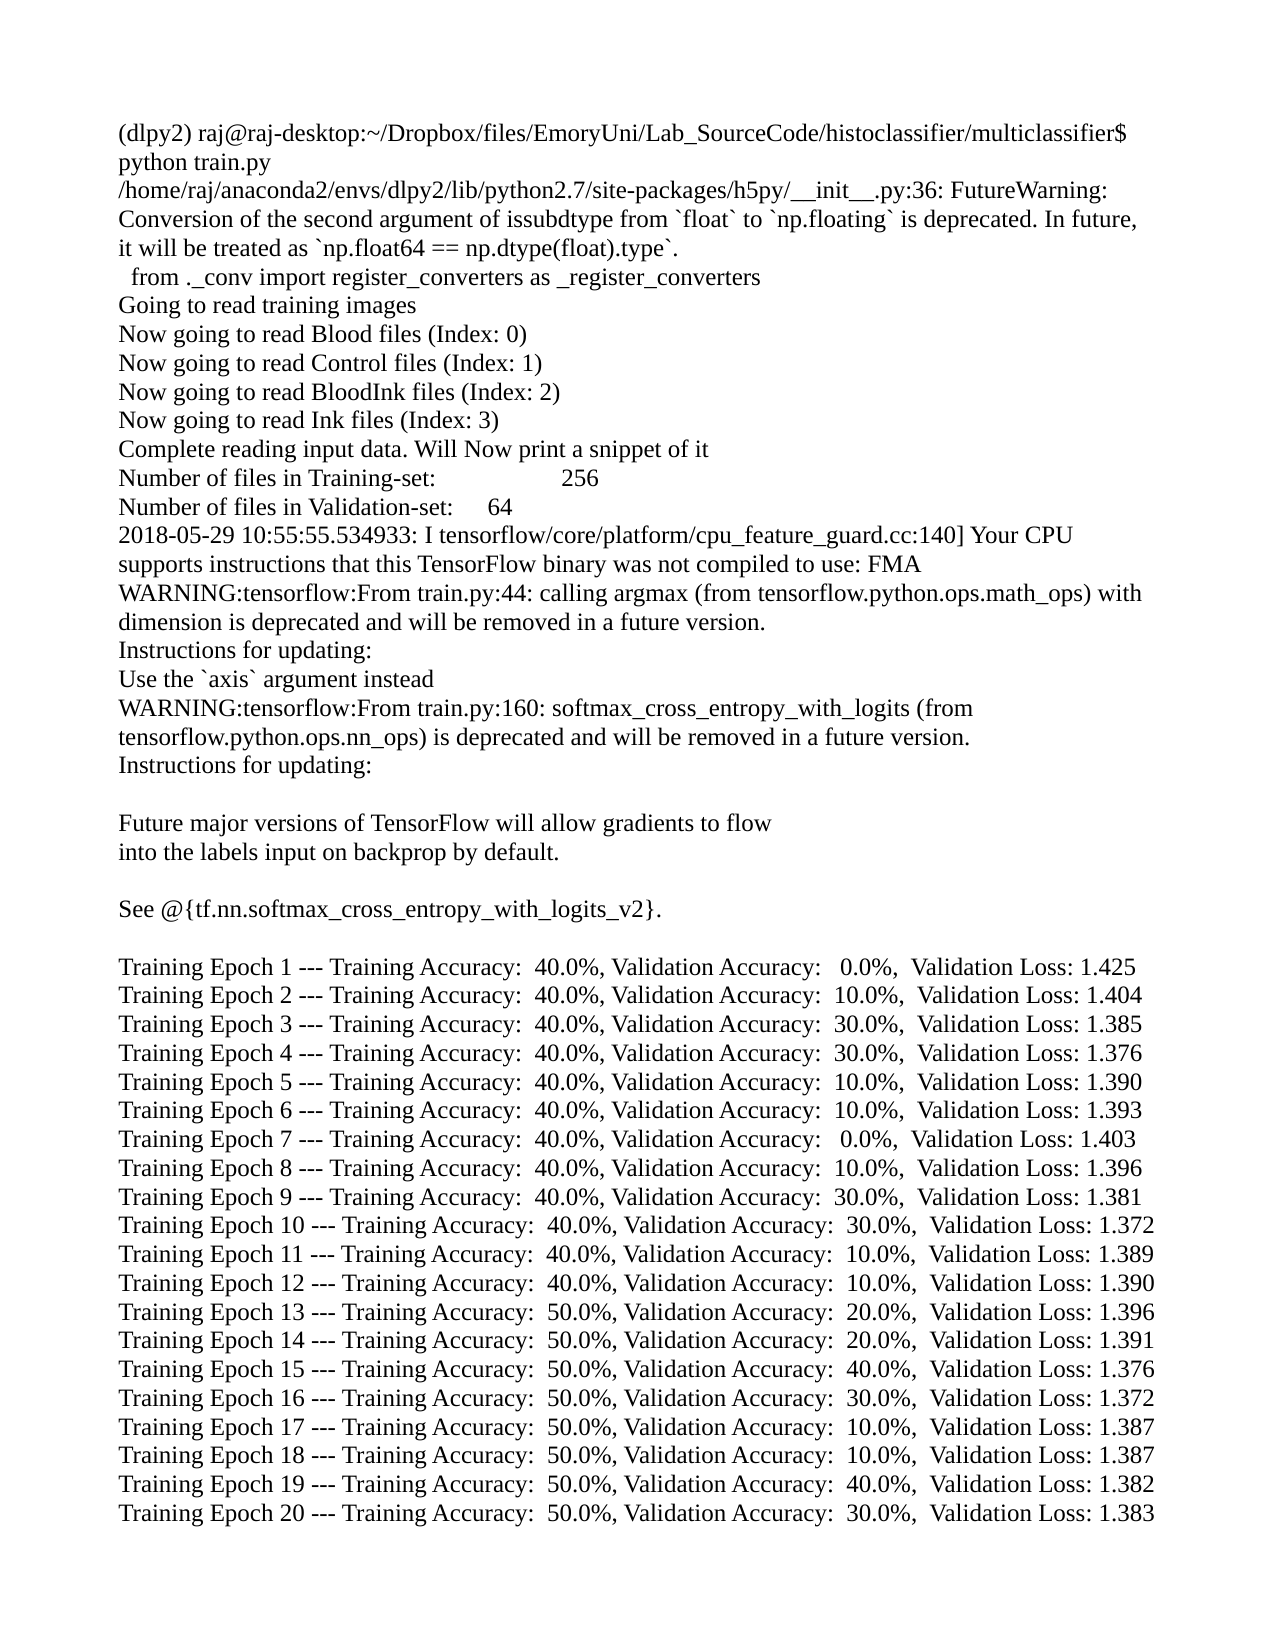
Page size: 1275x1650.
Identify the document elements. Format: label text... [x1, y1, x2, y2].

text 2018-05-29 10:55:55.534933: I tensorflow/core/platform/cpu_feature_guard.cc:140] Your CPU supports instructions that this TensorFlow binary was not compiled to use: FMA [118, 521, 1157, 578]
text Training Epoch 14 --- Training Accuracy: 50.0%, Validation Accuracy: 20.0%, Validation Loss: 1.391 [118, 1326, 1157, 1354]
text Training Epoch 11 --- Training Accuracy: 40.0%, Validation Accuracy: 10.0%, Validation Loss: 1.389 [118, 1239, 1157, 1268]
text Training Epoch 4 --- Training Accuracy: 40.0%, Validation Accuracy: 30.0%, Validation Loss: 1.376 [118, 1038, 1157, 1067]
text Use the `axis` argument instead [118, 664, 1157, 693]
text Training Epoch 20 --- Training Accuracy: 50.0%, Validation Accuracy: 30.0%, Validation Loss: 1.383 [118, 1498, 1157, 1527]
text Training Epoch 1 --- Training Accuracy: 40.0%, Validation Accuracy: 0.0%, Validation Loss: 1.425 [118, 952, 1157, 981]
text Training Epoch 15 --- Training Accuracy: 50.0%, Validation Accuracy: 40.0%, Validation Loss: 1.376 [118, 1354, 1157, 1383]
text Training Epoch 18 --- Training Accuracy: 50.0%, Validation Accuracy: 10.0%, Validation Loss: 1.387 [118, 1441, 1157, 1469]
text WARNING:tensorflow:From train.py:44: calling argmax (from tensorflow.python.ops.math_ops) with dimension is deprecated and will be removed in a future version. [118, 578, 1157, 636]
text Training Epoch 3 --- Training Accuracy: 40.0%, Validation Accuracy: 30.0%, Validation Loss: 1.385 [118, 1009, 1157, 1038]
text Training Epoch 9 --- Training Accuracy: 40.0%, Validation Accuracy: 30.0%, Validation Loss: 1.381 [118, 1182, 1157, 1211]
text Going to read training images [118, 291, 1157, 319]
text Training Epoch 10 --- Training Accuracy: 40.0%, Validation Accuracy: 30.0%, Validation Loss: 1.372 [118, 1211, 1157, 1239]
text Training Epoch 2 --- Training Accuracy: 40.0%, Validation Accuracy: 10.0%, Validation Loss: 1.404 [118, 981, 1157, 1009]
text Now going to read BloodInk files (Index: 2) [118, 377, 1157, 406]
text Now going to read Ink files (Index: 3) [118, 406, 1157, 434]
text Training Epoch 5 --- Training Accuracy: 40.0%, Validation Accuracy: 10.0%, Validation Loss: 1.390 [118, 1067, 1157, 1096]
text Complete reading input data. Will Now print a snippet of it [118, 434, 1157, 463]
text (dlpy2) raj@raj-desktop:~/Dropbox/files/EmoryUni/Lab_SourceCode/histoclassifier/multiclassifier$ python train.py [118, 118, 1157, 176]
text Training Epoch 17 --- Training Accuracy: 50.0%, Validation Accuracy: 10.0%, Validation Loss: 1.387 [118, 1412, 1157, 1441]
text into the labels input on backprop by default. [118, 837, 1157, 866]
text Now going to read Control files (Index: 1) [118, 348, 1157, 377]
text Instructions for updating: [118, 636, 1157, 664]
text WARNING:tensorflow:From train.py:160: softmax_cross_entropy_with_logits (from tensorflow.python.ops.nn_ops) is deprecated and will be removed in a future version. [118, 693, 1157, 751]
text Number of files in Validation-set: 64 [118, 492, 1157, 521]
text Training Epoch 6 --- Training Accuracy: 40.0%, Validation Accuracy: 10.0%, Validation Loss: 1.393 [118, 1096, 1157, 1124]
text See @{tf.nn.softmax_cross_entropy_with_logits_v2}. [118, 894, 1157, 923]
text Training Epoch 19 --- Training Accuracy: 50.0%, Validation Accuracy: 40.0%, Validation Loss: 1.382 [118, 1469, 1157, 1498]
text Instructions for updating: [118, 751, 1157, 779]
text from ._conv import register_converters as _register_converters [118, 262, 1157, 291]
text Now going to read Blood files (Index: 0) [118, 319, 1157, 348]
text Future major versions of TensorFlow will allow gradients to flow [118, 808, 1157, 837]
text Training Epoch 7 --- Training Accuracy: 40.0%, Validation Accuracy: 0.0%, Validation Loss: 1.403 [118, 1124, 1157, 1153]
text /home/raj/anaconda2/envs/dlpy2/lib/python2.7/site-packages/h5py/__init__.py:36: FutureWarning: Conversion of the second argument of issubdtype from `float` to `np.floating` is deprecated. In future, it will be treated as `np.float64 == np.dtype(float).type`. [118, 176, 1157, 262]
text Training Epoch 13 --- Training Accuracy: 50.0%, Validation Accuracy: 20.0%, Validation Loss: 1.396 [118, 1297, 1157, 1326]
text Number of files in Training-set: 256 [118, 463, 1157, 492]
text Training Epoch 16 --- Training Accuracy: 50.0%, Validation Accuracy: 30.0%, Validation Loss: 1.372 [118, 1383, 1157, 1412]
text Training Epoch 8 --- Training Accuracy: 40.0%, Validation Accuracy: 10.0%, Validation Loss: 1.396 [118, 1153, 1157, 1182]
text Training Epoch 12 --- Training Accuracy: 40.0%, Validation Accuracy: 10.0%, Validation Loss: 1.390 [118, 1268, 1157, 1297]
